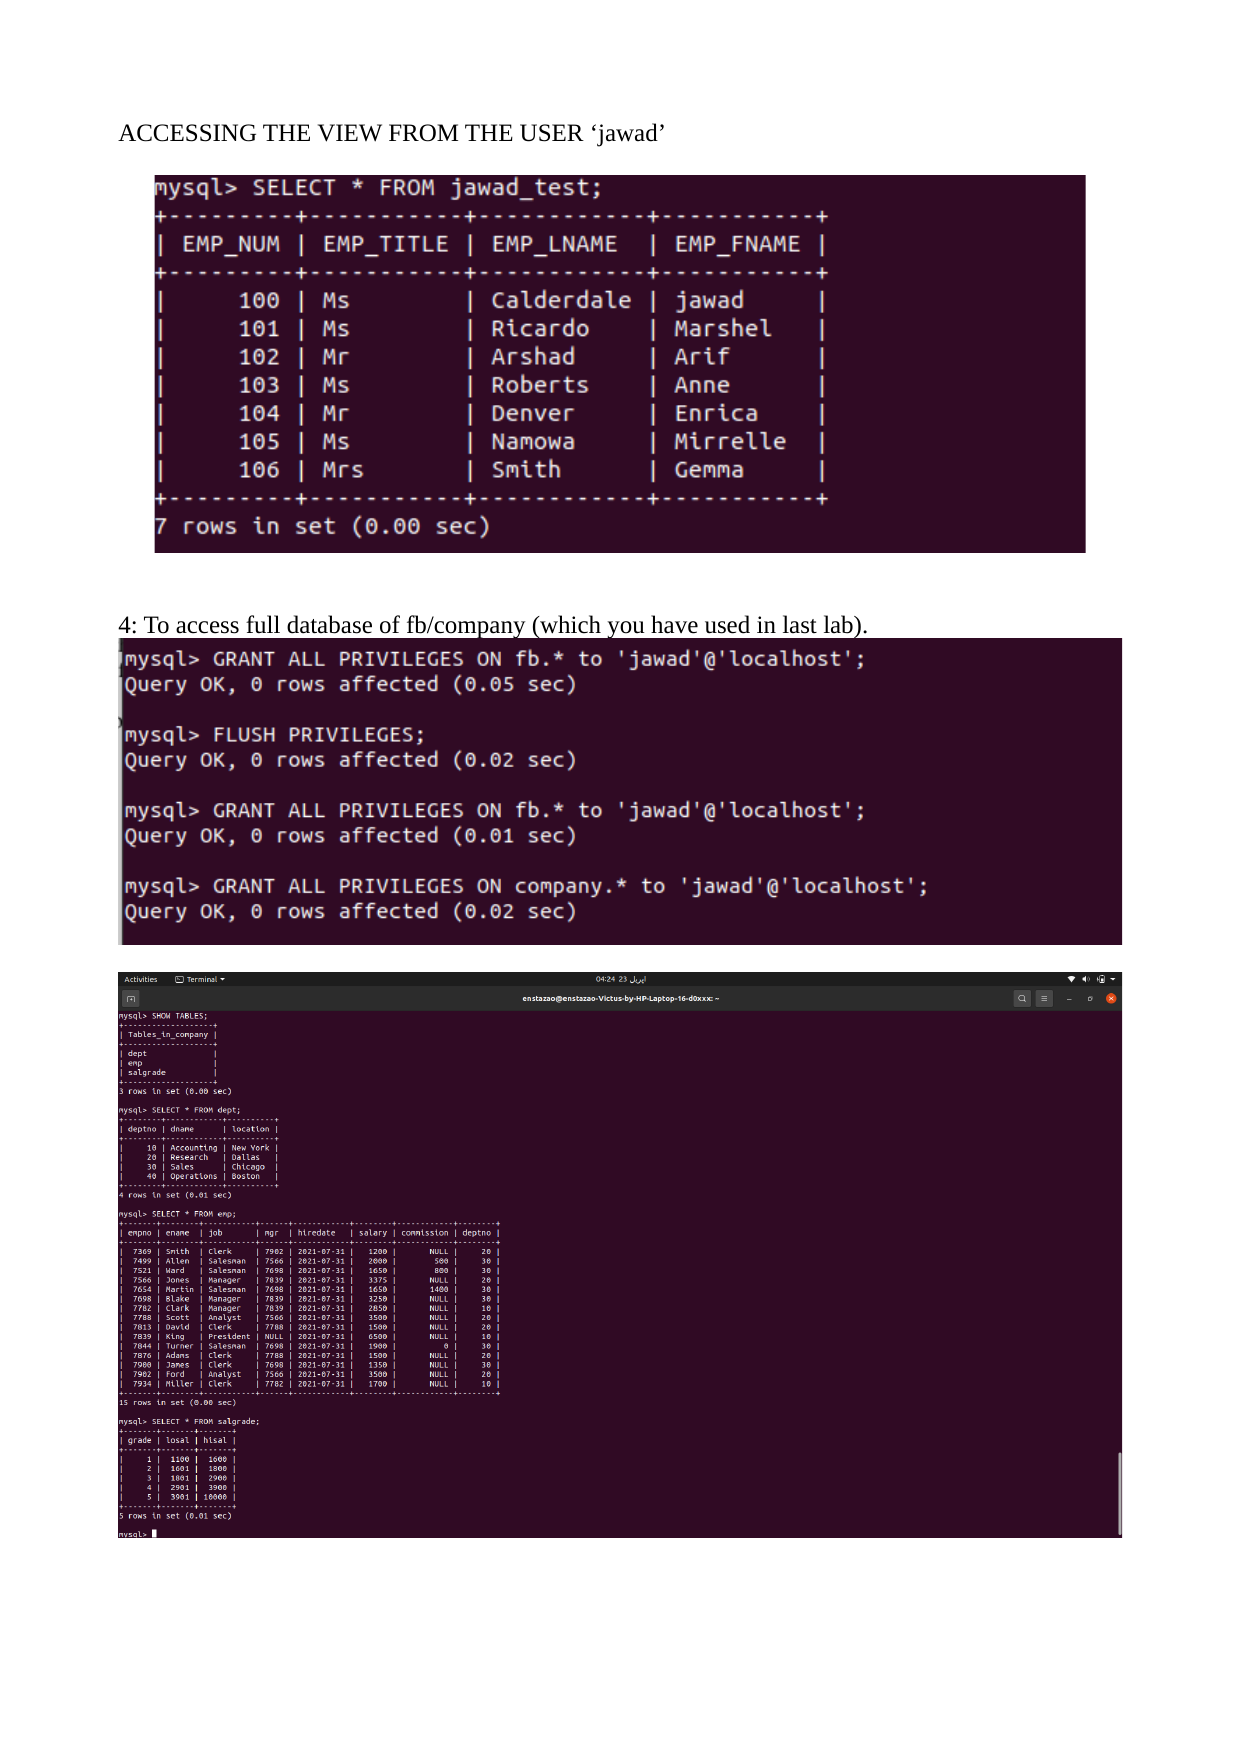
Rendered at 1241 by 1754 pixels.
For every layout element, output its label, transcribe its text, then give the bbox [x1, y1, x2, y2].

picture [118, 972, 1123, 1538]
text 4: To access full database of fb/company (which you have used in last lab). [118, 610, 1122, 638]
text ACCESSING THE VIEW FROM THE USER ‘jawad’ [118, 118, 1122, 147]
picture [118, 638, 1123, 945]
picture [154, 175, 1086, 553]
